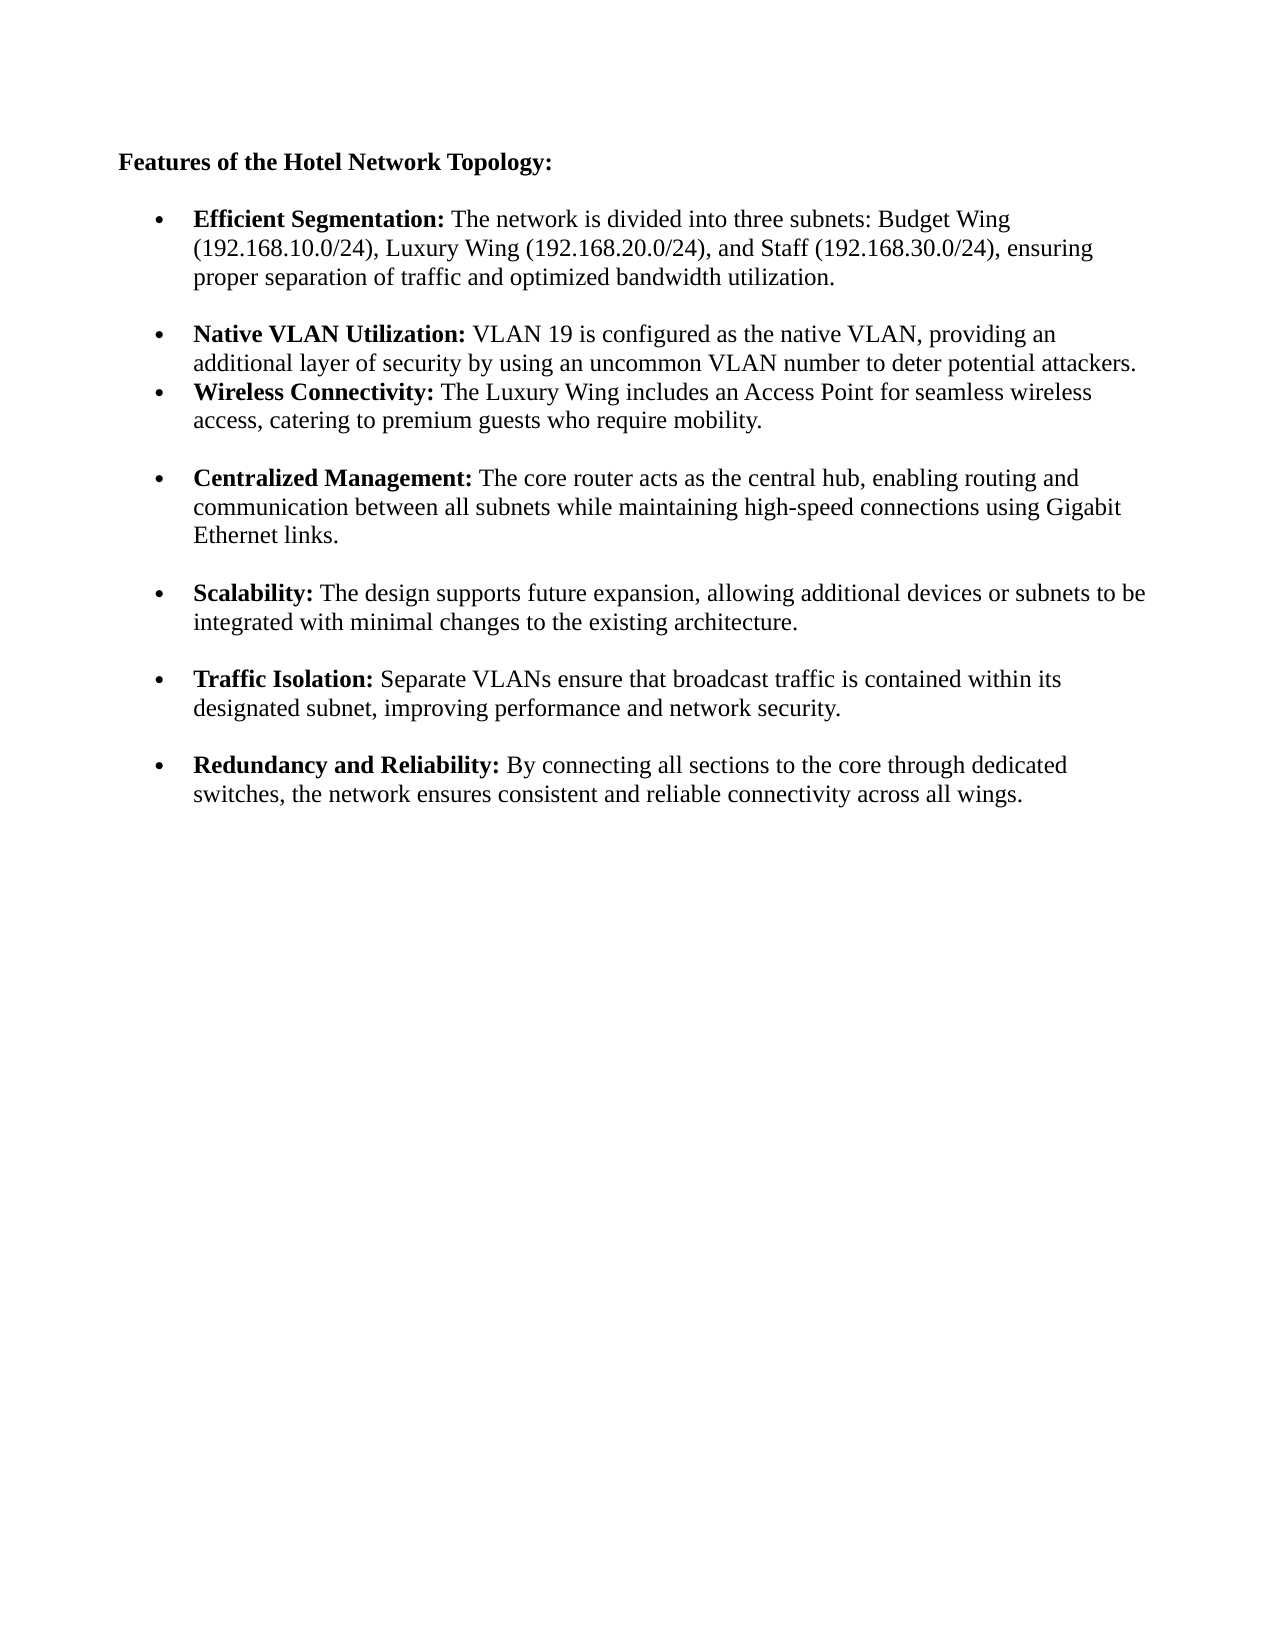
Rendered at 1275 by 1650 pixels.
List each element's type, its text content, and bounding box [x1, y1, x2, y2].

list Efficient Segmentation: The network is divided into three subnets: Budget Wing (192.168.10.0/24), Luxury Wing (192.168.20.0/24), and Staff (192.168.30.0/24), ensuring proper separation of traffic and optimized bandwidth utilization. [156, 204, 1157, 291]
list Wireless Connectivity: The Luxury Wing includes an Access Point for seamless wireless access, catering to premium guests who require mobility. [156, 377, 1157, 434]
list Redundancy and Reliability: By connecting all sections to the core through dedicated switches, the network ensures consistent and reliable connectivity across all wings. [156, 751, 1157, 808]
list Centralized Management: The core router acts as the central hub, enabling routing and communication between all subnets while maintaining high-speed connections using Gigabit Ethernet links. [156, 463, 1157, 549]
text Features of the Hotel Network Topology: [118, 147, 1157, 176]
list Scalability: The design supports future expansion, allowing additional devices or subnets to be integrated with minimal changes to the existing architecture. [156, 578, 1157, 636]
list Native VLAN Utilization: VLAN 19 is configured as the native VLAN, providing an additional layer of security by using an uncommon VLAN number to deter potential attackers. [156, 319, 1157, 377]
list Traffic Isolation: Separate VLANs ensure that broadcast traffic is contained within its designated subnet, improving performance and network security. [156, 664, 1157, 722]
